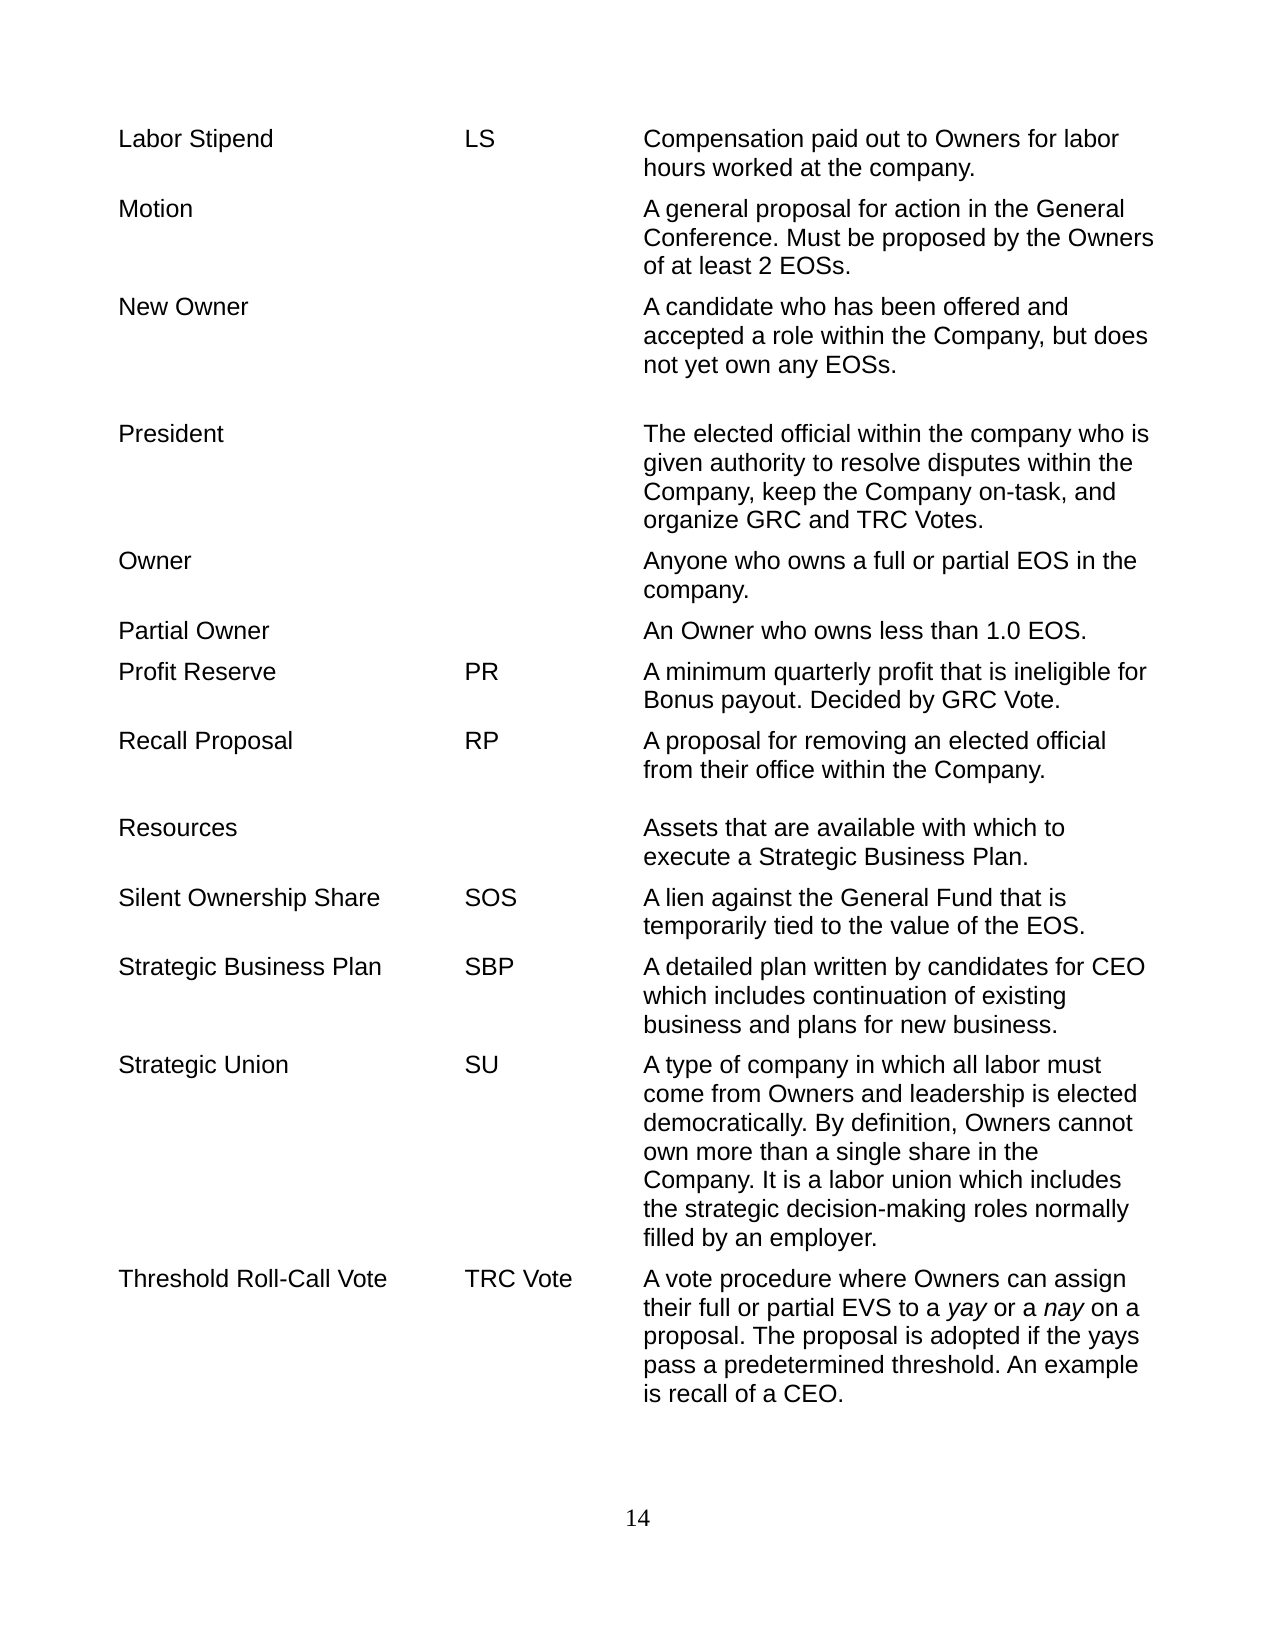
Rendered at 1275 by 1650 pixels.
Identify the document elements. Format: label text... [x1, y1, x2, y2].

table_cell Profit Reserve [118, 651, 464, 720]
table_cell A proposal for removing an elected official from their office within the Company. [643, 720, 1157, 807]
table_cell RP [464, 720, 643, 807]
table_cell [464, 807, 643, 877]
table_cell A general proposal for action in the General Conference. Must be proposed by the Owners of at least 2 EOSs. [643, 188, 1157, 286]
table_cell [464, 188, 643, 286]
table_cell [464, 540, 643, 610]
table_cell SU [464, 1045, 643, 1258]
table_cell SBP [464, 946, 643, 1044]
table_cell The elected official within the company who is given authority to resolve disputes within the Company, keep the Company on-task, and organize GRC and TRC Votes. [643, 413, 1157, 540]
table_cell A vote procedure where Owners can assign their full or partial EVS to a yay or a nay on a proposal. The proposal is adopted if the yays pass a predetermined threshold. An example is recall of a CEO. [643, 1258, 1157, 1414]
table_cell [464, 286, 643, 413]
table_cell Compensation paid out to Owners for labor hours worked at the company. [643, 118, 1157, 188]
table_cell A type of company in which all labor must come from Owners and leadership is elected democratically. By definition, Owners cannot own more than a single share in the Company. It is a labor union which includes the strategic decision-making roles normally filled by an employer. [643, 1045, 1157, 1258]
table_cell Strategic Business Plan [118, 946, 464, 1044]
table_cell Recall Proposal [118, 720, 464, 807]
table_cell Labor Stipend [118, 118, 464, 188]
table_cell Threshold Roll-Call Vote [118, 1258, 464, 1414]
table_cell A detailed plan written by candidates for CEO which includes continuation of existing business and plans for new business. [643, 946, 1157, 1044]
table_cell Resources [118, 807, 464, 877]
table_cell Silent Ownership Share [118, 877, 464, 946]
table_cell PR [464, 651, 643, 720]
table_cell LS [464, 118, 643, 188]
table_cell A candidate who has been offered and accepted a role within the Company, but does not yet own any EOSs. [643, 286, 1157, 413]
table_cell SOS [464, 877, 643, 946]
table_cell [464, 610, 643, 651]
table_cell [464, 413, 643, 540]
table_cell Strategic Union [118, 1045, 464, 1258]
table_cell President [118, 413, 464, 540]
table_cell Motion [118, 188, 464, 286]
table_cell TRC Vote [464, 1258, 643, 1414]
table_cell A lien against the General Fund that is temporarily tied to the value of the EOS. [643, 877, 1157, 946]
table_cell A minimum quarterly profit that is ineligible for Bonus payout. Decided by GRC Vote. [643, 651, 1157, 720]
table_cell Assets that are available with which to execute a Strategic Business Plan. [643, 807, 1157, 877]
table_cell An Owner who owns less than 1.0 EOS. [643, 610, 1157, 651]
table_cell Owner [118, 540, 464, 610]
table_cell New Owner [118, 286, 464, 413]
table_cell Anyone who owns a full or partial EOS in the company. [643, 540, 1157, 610]
table_cell Partial Owner [118, 610, 464, 651]
